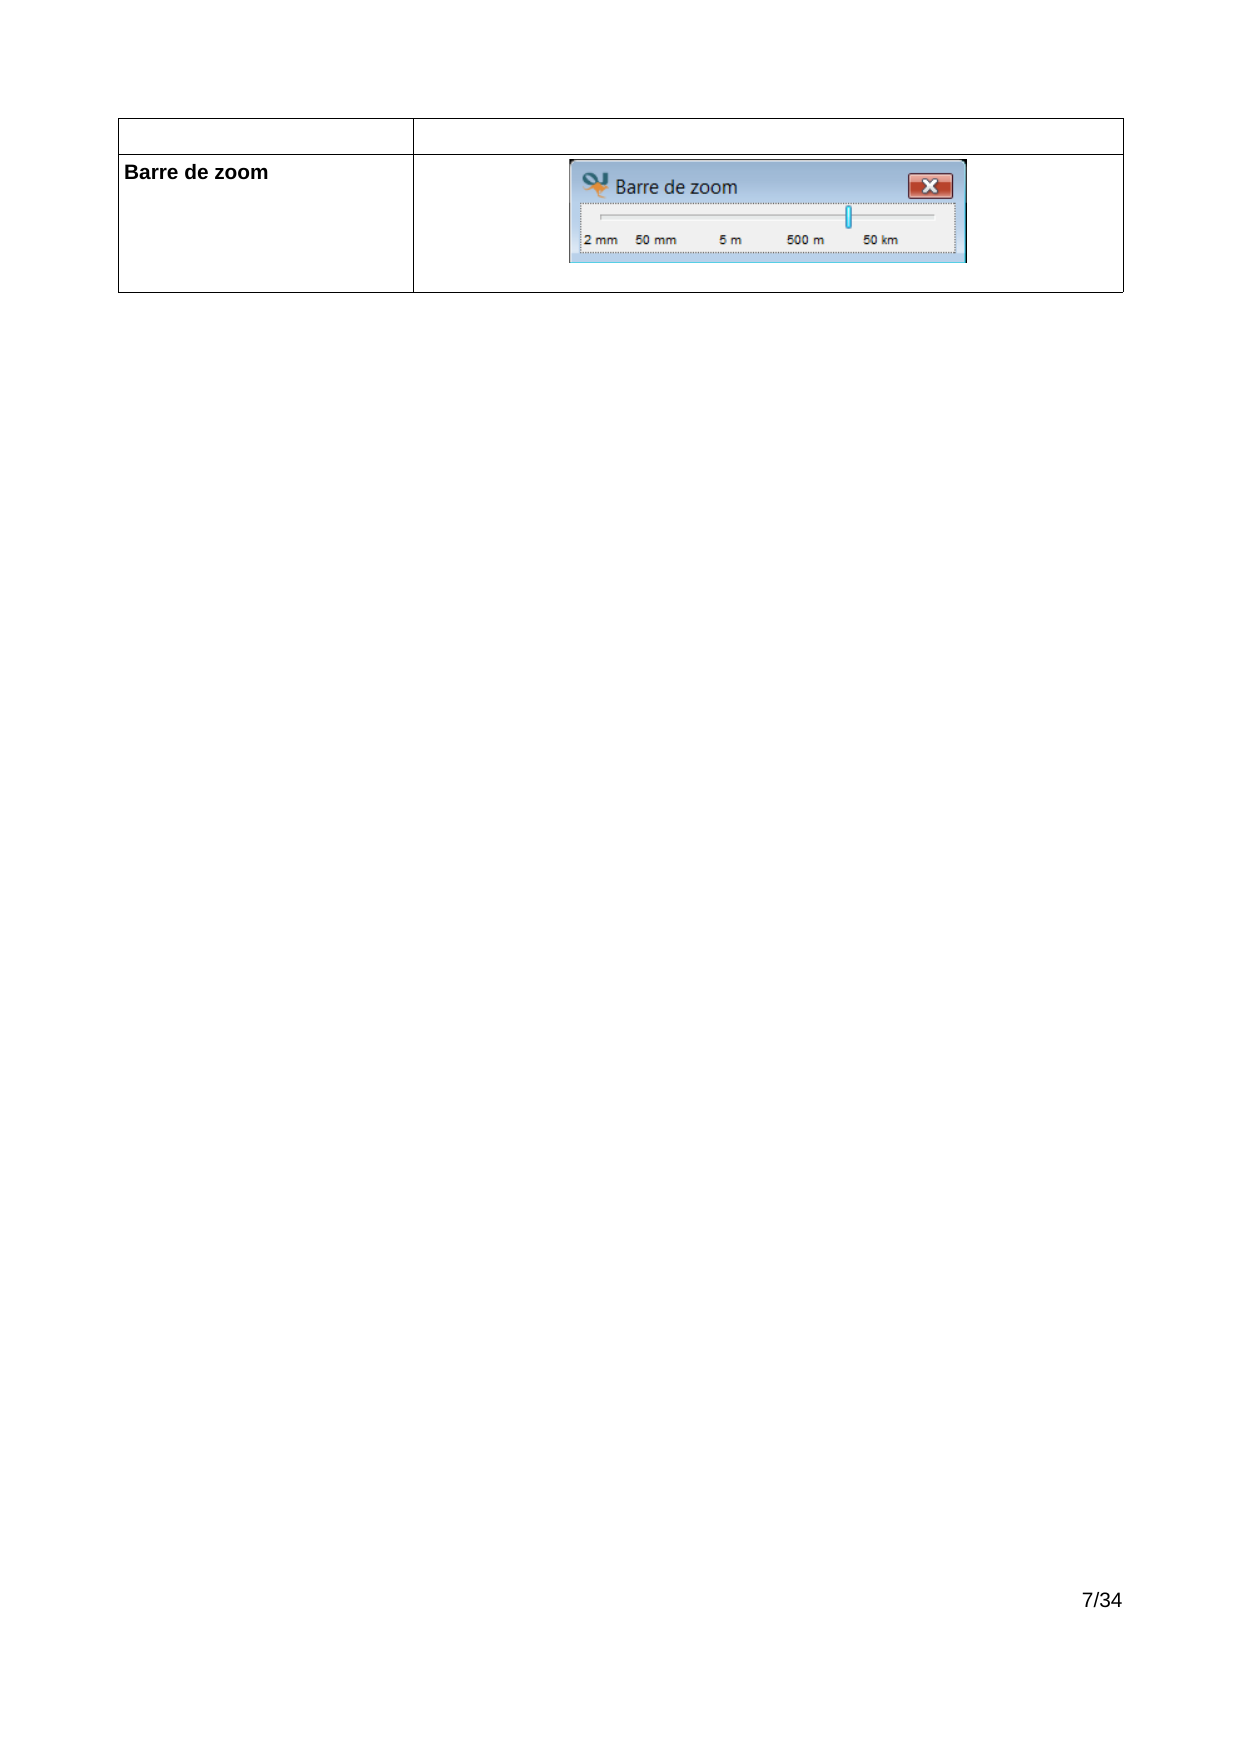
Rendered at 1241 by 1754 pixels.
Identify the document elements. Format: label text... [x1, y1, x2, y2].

table_cell [119, 119, 413, 154]
table_cell [414, 155, 1123, 292]
table_cell [414, 119, 1123, 154]
table_cell Barre de zoom [119, 155, 413, 292]
